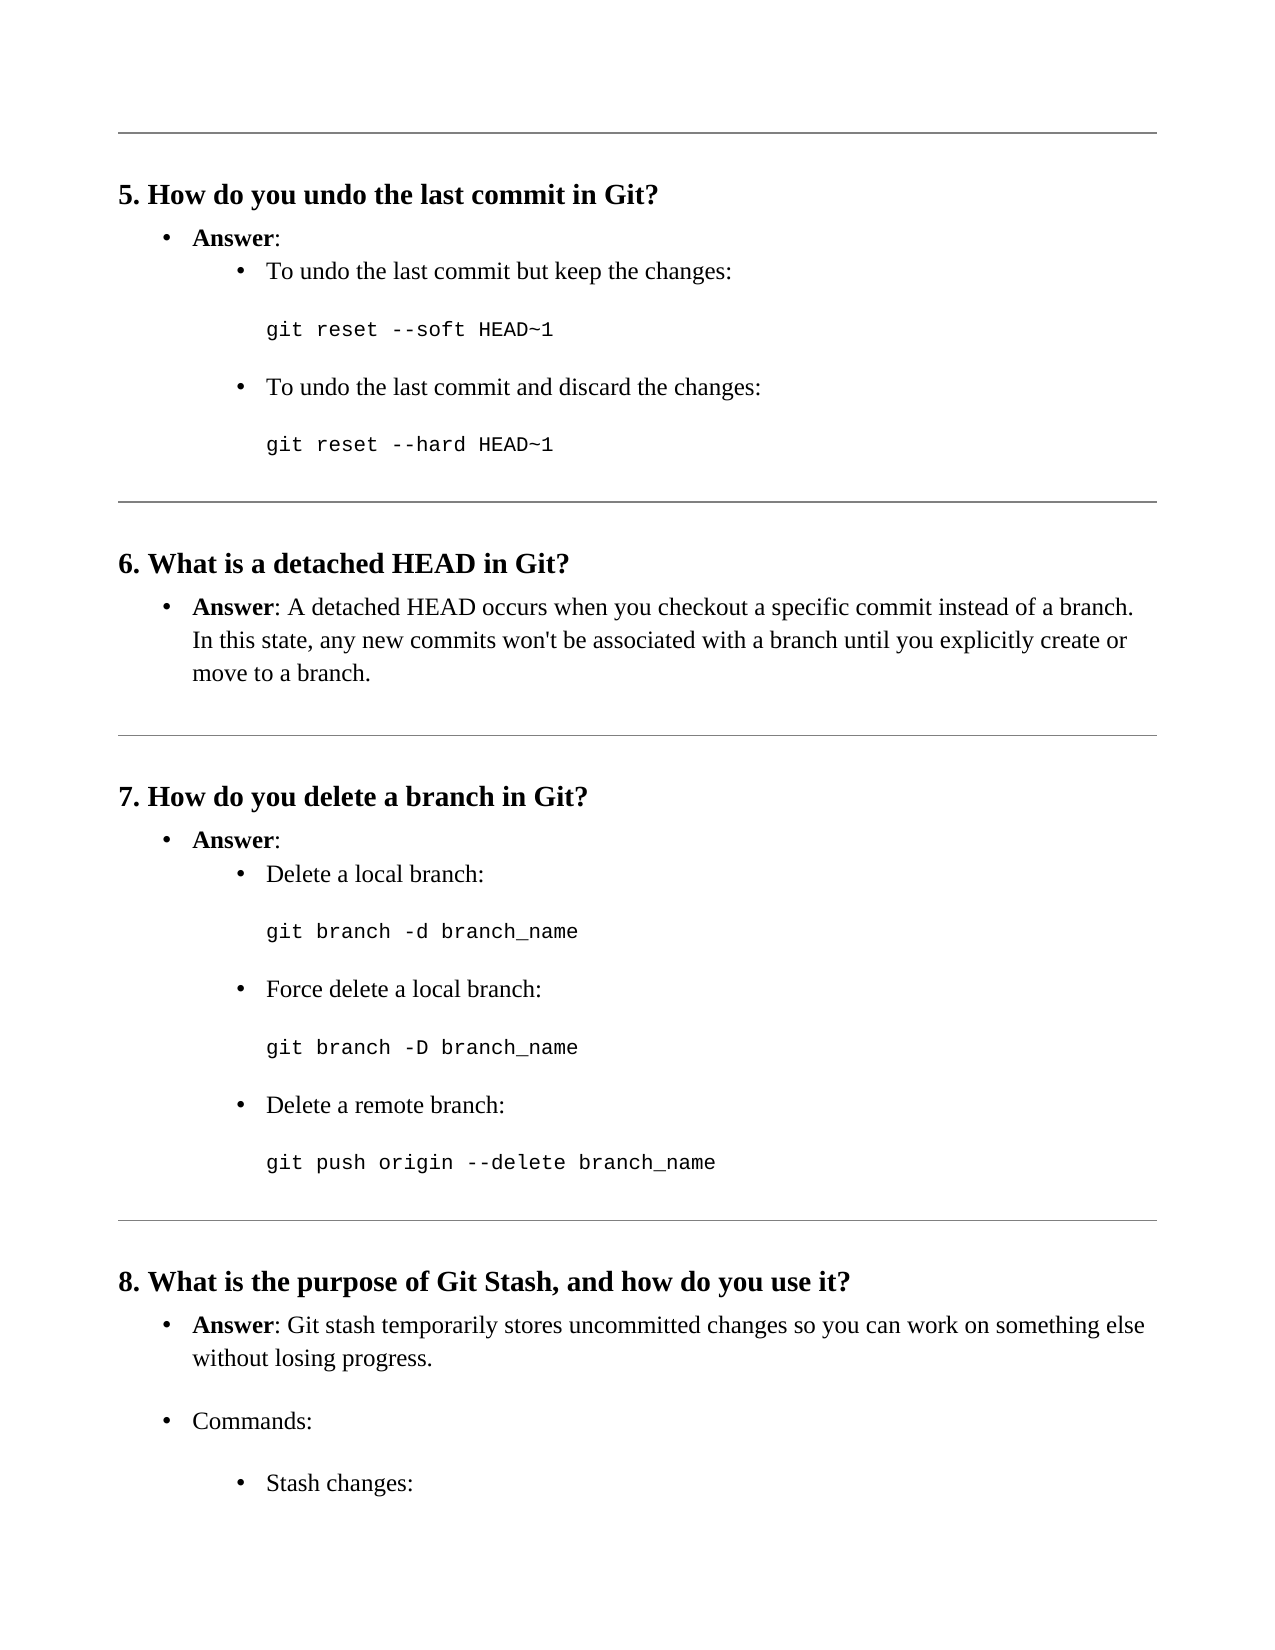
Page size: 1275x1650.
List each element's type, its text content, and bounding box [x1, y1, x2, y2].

list git branch -D branch_name [236, 1037, 1157, 1060]
subtitle 6. What is a detached HEAD in Git? [118, 546, 1157, 580]
list git reset --soft HEAD~1 [236, 318, 1157, 342]
list Answer: [162, 826, 1157, 854]
list Answer: [162, 223, 1157, 252]
list Commands: [162, 1406, 1157, 1435]
subtitle 5. How do you undo the last commit in Git? [118, 177, 1157, 211]
list Stash changes: [236, 1468, 1157, 1497]
list Answer: A detached HEAD occurs when you checkout a specific commit instead of a branch. In this state, any new commits won't be associated with a branch until you explicitly create or move to a branch. [162, 592, 1157, 687]
list Delete a local branch: [236, 859, 1157, 887]
list Delete a remote branch: [236, 1090, 1157, 1119]
list To undo the last commit and discard the changes: [236, 372, 1157, 400]
list git reset --hard HEAD~1 [236, 434, 1157, 458]
subtitle 8. What is the purpose of Git Stash, and how do you use it? [118, 1264, 1157, 1298]
list git push origin --delete branch_name [236, 1152, 1157, 1176]
list Force delete a local branch: [236, 974, 1157, 1003]
list To undo the last commit but keep the changes: [236, 256, 1157, 285]
subtitle 7. How do you delete a branch in Git? [118, 779, 1157, 813]
list git branch -d branch_name [236, 921, 1157, 945]
list Answer: Git stash temporarily stores uncommitted changes so you can work on something else without losing progress. [162, 1310, 1157, 1372]
